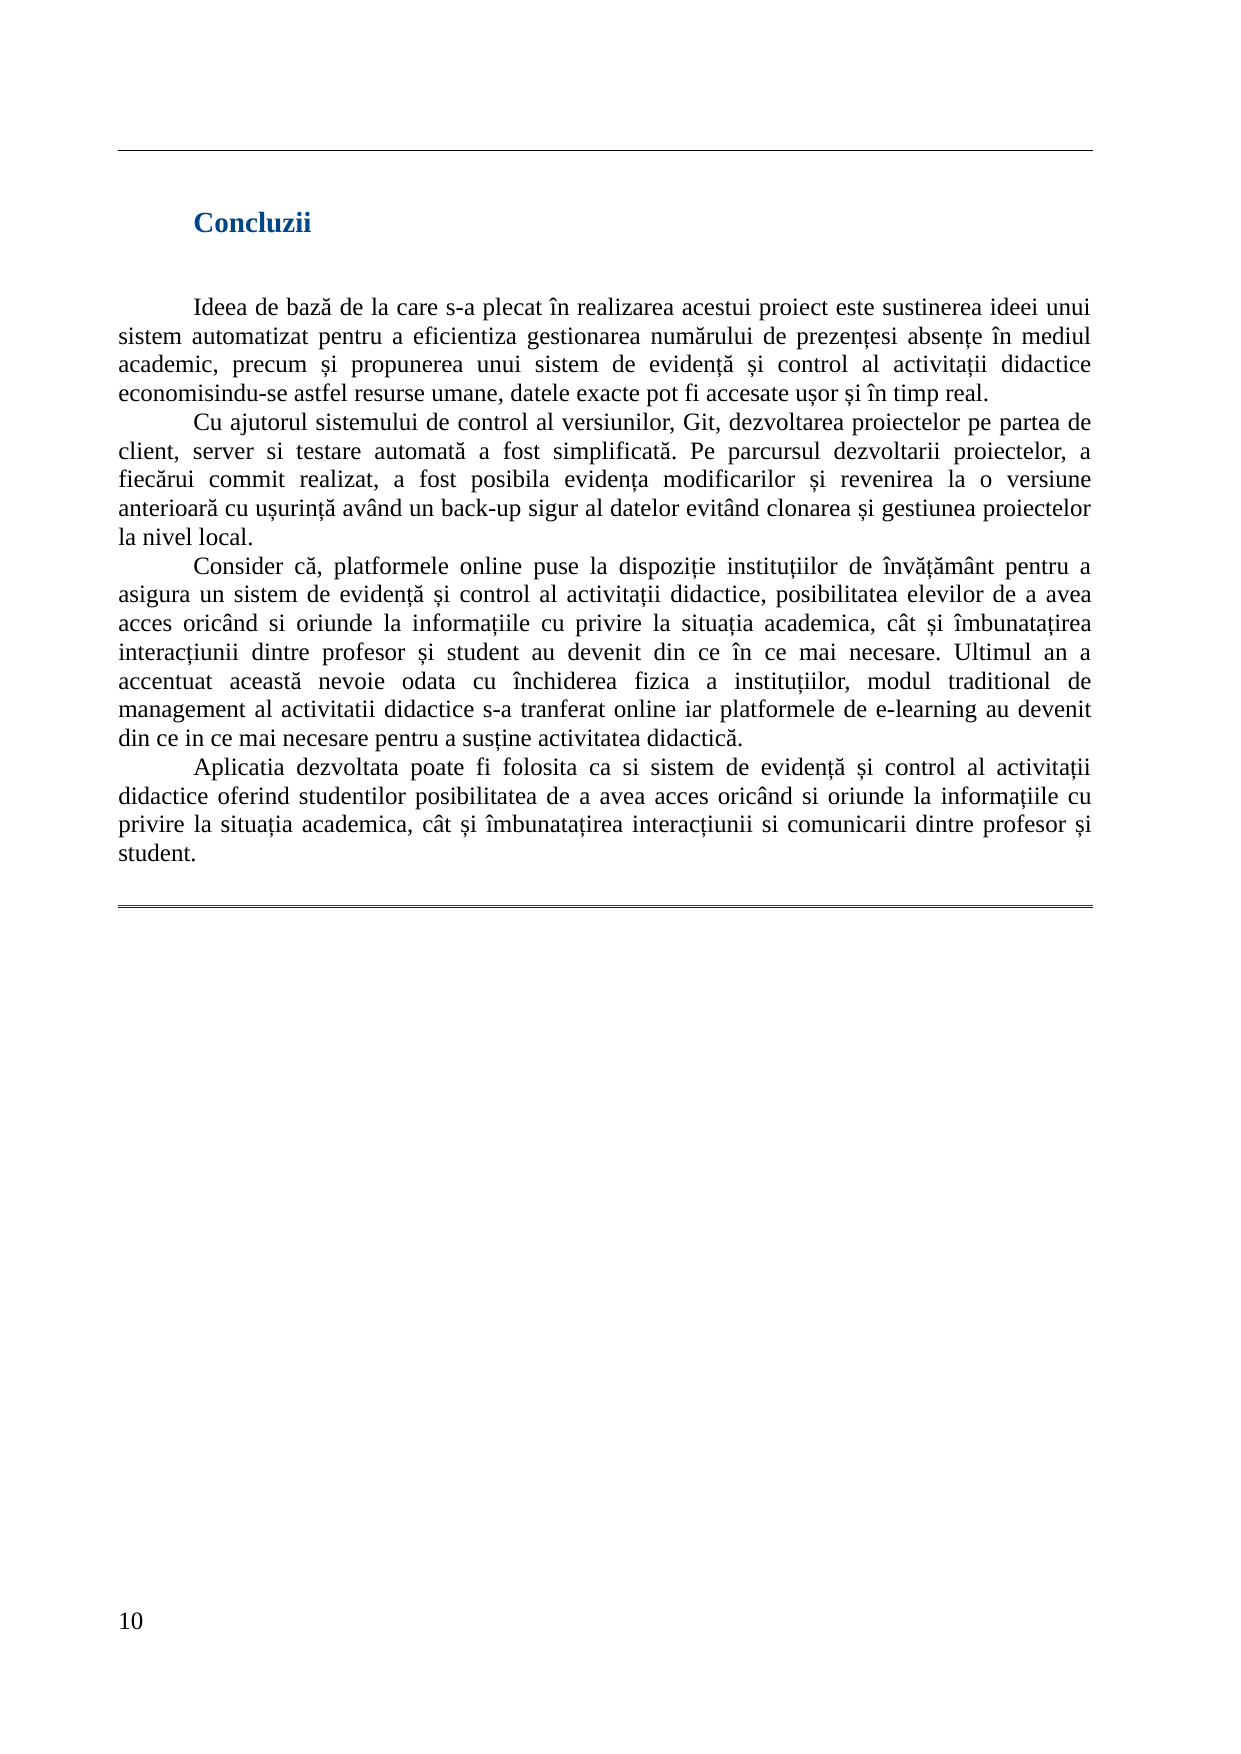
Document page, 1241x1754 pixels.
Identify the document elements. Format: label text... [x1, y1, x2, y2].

subtitle Concluzii [118, 205, 1093, 238]
text Ideea de bază de la care s-a plecat în realizarea acestui proiect este sustinerea ideei unui sistem automatizat pentru a eficientiza gestionarea numărului de prezențesi absențe în mediul academic, precum și propunerea unui sistem de evidență și control al activitații didactice economisindu-se astfel resurse umane, datele exacte pot fi accesate ușor și în timp real. [118, 292, 1093, 407]
text Consider că, platformele online puse la dispoziție instituțiilor de învățământ pentru a asigura un sistem de evidență și control al activitații didactice, posibilitatea elevilor de a avea acces oricând si oriunde la informațiile cu privire la situația academica, cât și îmbunatațirea interacțiunii dintre profesor și student au devenit din ce în ce mai necesare. Ultimul an a accentuat această nevoie odata cu închiderea fizica a instituțiilor, modul traditional de management al activitatii didactice s-a tranferat online iar platformele de e-learning au devenit din ce in ce mai necesare pentru a susține activitatea didactică. [118, 551, 1093, 752]
text Cu ajutorul sistemului de control al versiunilor, Git, dezvoltarea proiectelor pe partea de client, server si testare automată a fost simplificată. Pe parcursul dezvoltarii proiectelor, a fiecărui commit realizat, a fost posibila evidența modificarilor și revenirea la o versiune anterioară cu ușurință având un back-up sigur al datelor evitând clonarea și gestiunea proiectelor la nivel local. [118, 407, 1093, 551]
text Aplicatia dezvoltata poate fi folosita ca si sistem de evidență și control al activitații didactice oferind studentilor posibilitatea de a avea acces oricând si oriunde la informațiile cu privire la situația academica, cât și îmbunatațirea interacțiunii si comunicarii dintre profesor și student. [118, 752, 1093, 867]
